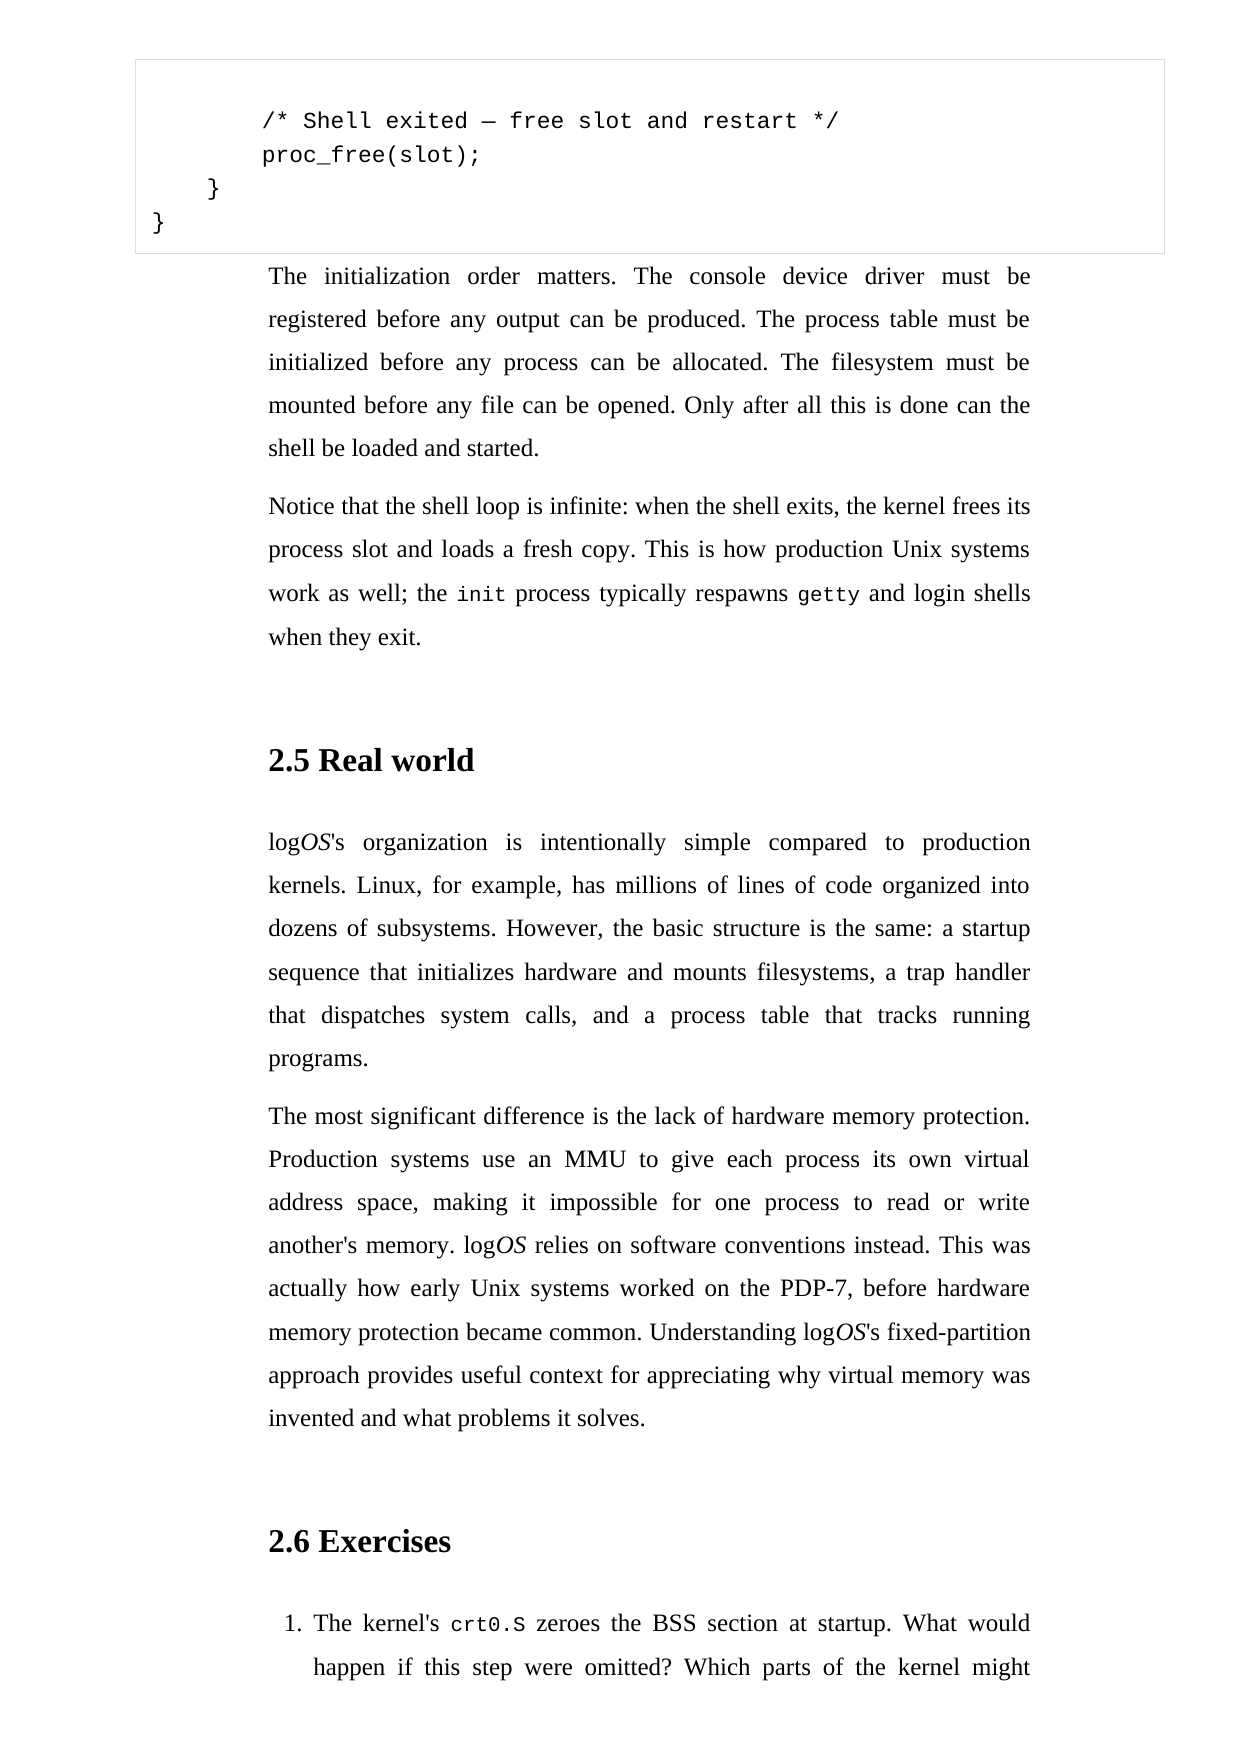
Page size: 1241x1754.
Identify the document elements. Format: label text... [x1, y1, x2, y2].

list The kernel's crt0.S zeroes the BSS section at startup. What would happen if this step were omitted? Which parts of the kernel might [284, 1608, 1031, 1681]
subtitle 2.6 Exercises [268, 1521, 1031, 1559]
text } [136, 160, 1164, 194]
text Notice that the shell loop is infinite: when the shell exits, the kernel frees its process slot and loads a fresh copy. This is how production Unix systems work as well; the init process typically respawns getty and login shells when they exit. [268, 491, 1031, 650]
text /* Shell exited — free slot and restart */ [136, 93, 1164, 126]
text logOS's organization is intentionally simple compared to production kernels. Linux, for example, has millions of lines of code organized into dozens of subsystems. However, the basic structure is the same: a startup sequence that initializes hardware and mounts filesystems, a trap handler that dispatches system calls, and a process table that tracks running programs. [268, 827, 1031, 1072]
text } [136, 194, 1164, 253]
subtitle 2.5 Real world [268, 740, 1031, 778]
text The initialization order matters. The console device driver must be registered before any output can be produced. The process table must be initialized before any process can be allocated. The filesystem must be mounted before any file can be opened. Only after all this is done can the shell be loaded and started. [268, 261, 1031, 462]
text proc_free(slot); [136, 126, 1164, 160]
text The most significant difference is the lack of hardware memory protection. Production systems use an MMU to give each process its own virtual address space, making it impossible for one process to read or write another's memory. logOS relies on software conventions instead. This was actually how early Unix systems worked on the PDP-7, before hardware memory protection became common. Understanding logOS's fixed-partition approach provides useful context for appreciating why virtual memory was invented and what problems it solves. [268, 1101, 1031, 1432]
